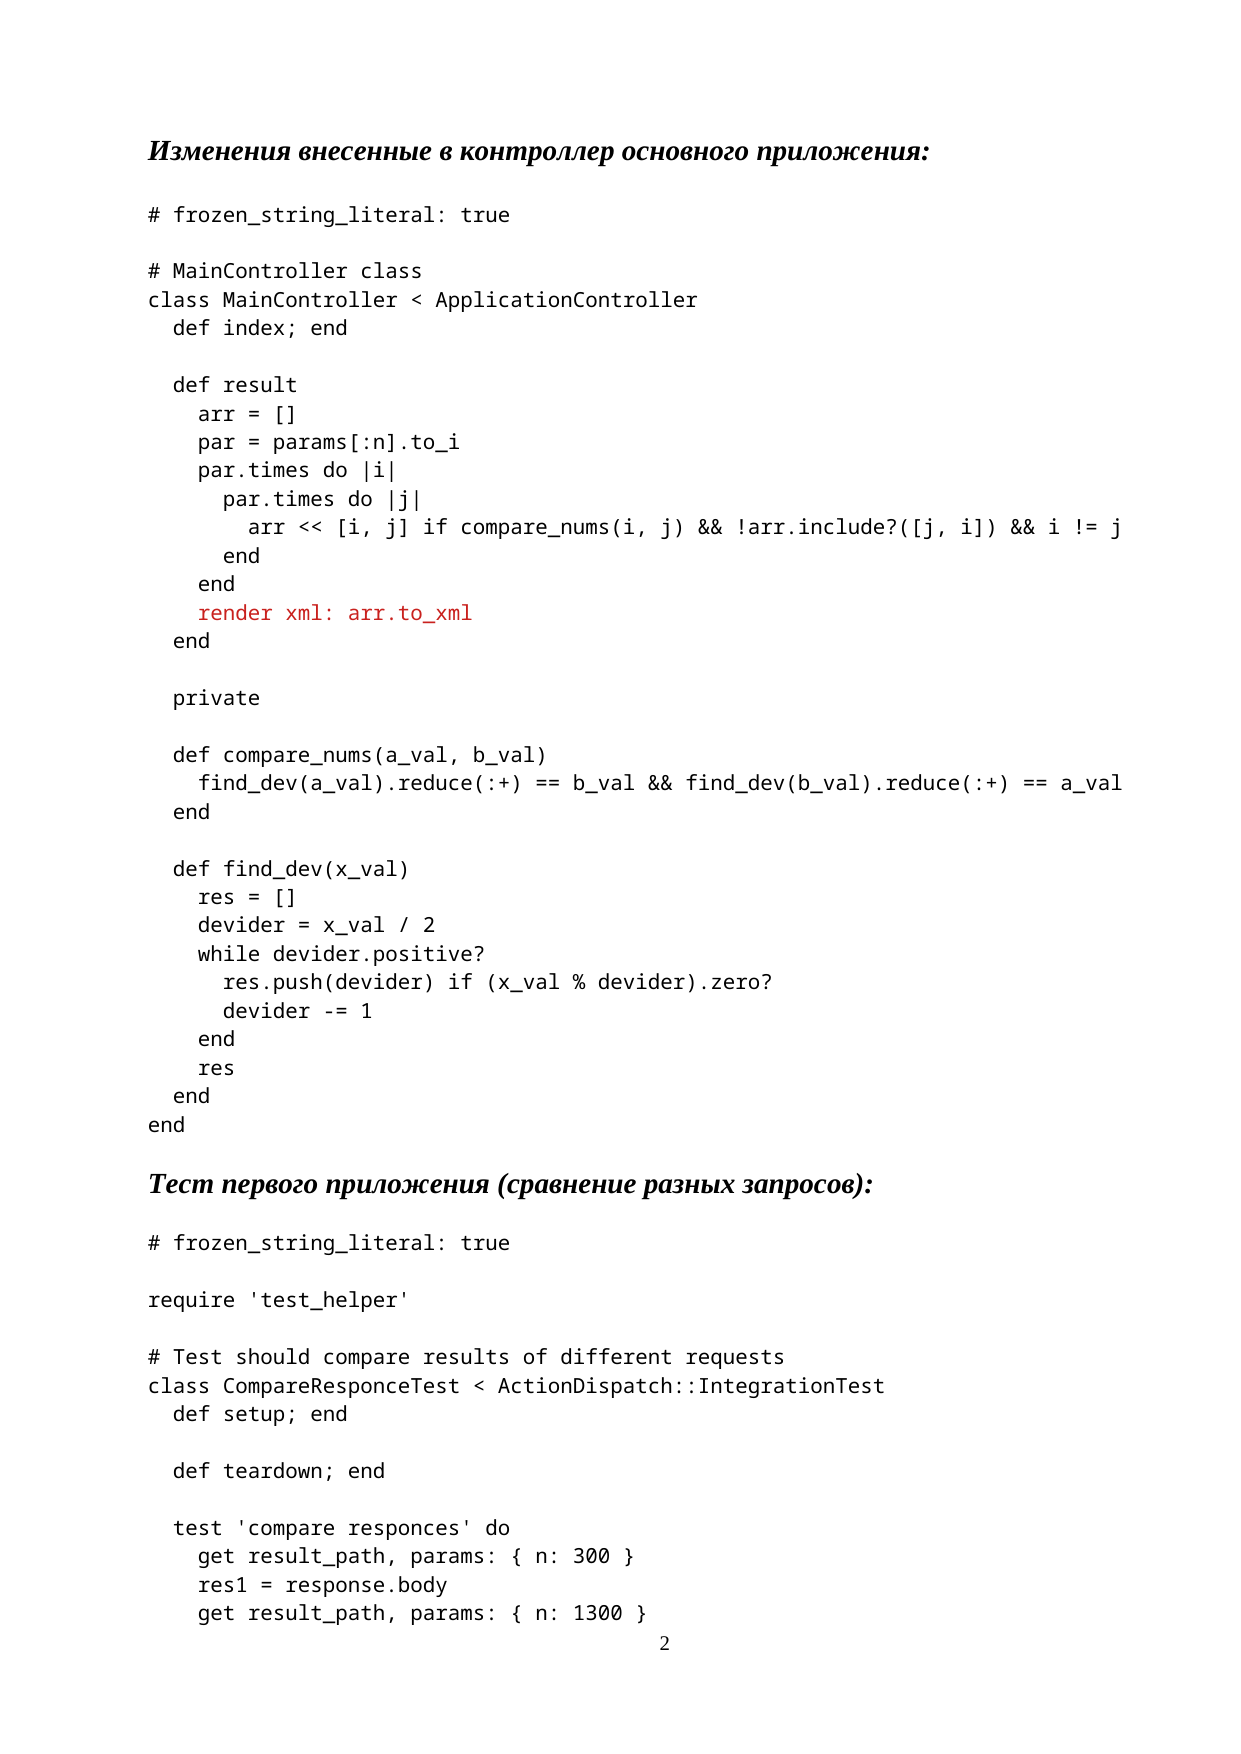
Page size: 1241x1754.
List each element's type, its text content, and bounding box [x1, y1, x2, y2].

text class MainController < ApplicationController [148, 285, 1181, 313]
text Тест первого приложения (сравнение разных запросов): [148, 1167, 1181, 1200]
text arr = [] [148, 399, 1181, 427]
text devider = x_val / 2 [148, 911, 1181, 939]
text res = [] [148, 882, 1181, 911]
text end [148, 626, 1181, 655]
text end [148, 797, 1181, 825]
text render xml: arr.to_xml [148, 598, 1181, 626]
text private [148, 683, 1181, 712]
text end [148, 1110, 1181, 1138]
text arr << [i, j] if compare_nums(i, j) && !arr.include?([j, i]) && i != j [148, 512, 1181, 541]
text def setup; end [148, 1399, 1181, 1428]
text par.times do |j| [148, 484, 1181, 512]
text res.push(devider) if (x_val % devider).zero? [148, 967, 1181, 996]
text res1 = response.body [148, 1570, 1181, 1598]
text while devider.positive? [148, 939, 1181, 967]
text end [148, 569, 1181, 598]
text require 'test_helper' [148, 1285, 1181, 1314]
text def index; end [148, 313, 1181, 342]
text test 'compare responces' do [148, 1513, 1181, 1541]
text get result_path, params: { n: 1300 } [148, 1598, 1181, 1627]
text # frozen_string_literal: true [148, 200, 1181, 228]
text end [148, 1024, 1181, 1053]
text def result [148, 370, 1181, 399]
text class CompareResponceTest < ActionDispatch::IntegrationTest [148, 1371, 1181, 1399]
text par.times do |i| [148, 456, 1181, 484]
text end [148, 1081, 1181, 1110]
text def find_dev(x_val) [148, 854, 1181, 882]
text res [148, 1053, 1181, 1081]
text def teardown; end [148, 1456, 1181, 1484]
text # MainController class [148, 257, 1181, 285]
text devider -= 1 [148, 996, 1181, 1024]
text end [148, 541, 1181, 569]
text # Test should compare results of different requests [148, 1342, 1181, 1371]
text # frozen_string_literal: true [148, 1228, 1181, 1257]
text get result_path, params: { n: 300 } [148, 1541, 1181, 1570]
text par = params[:n].to_i [148, 427, 1181, 456]
text find_dev(a_val).reduce(:+) == b_val && find_dev(b_val).reduce(:+) == a_val [148, 768, 1181, 797]
text Изменения внесенные в контроллер основного приложения: [148, 133, 1181, 166]
text def compare_nums(a_val, b_val) [148, 740, 1181, 768]
